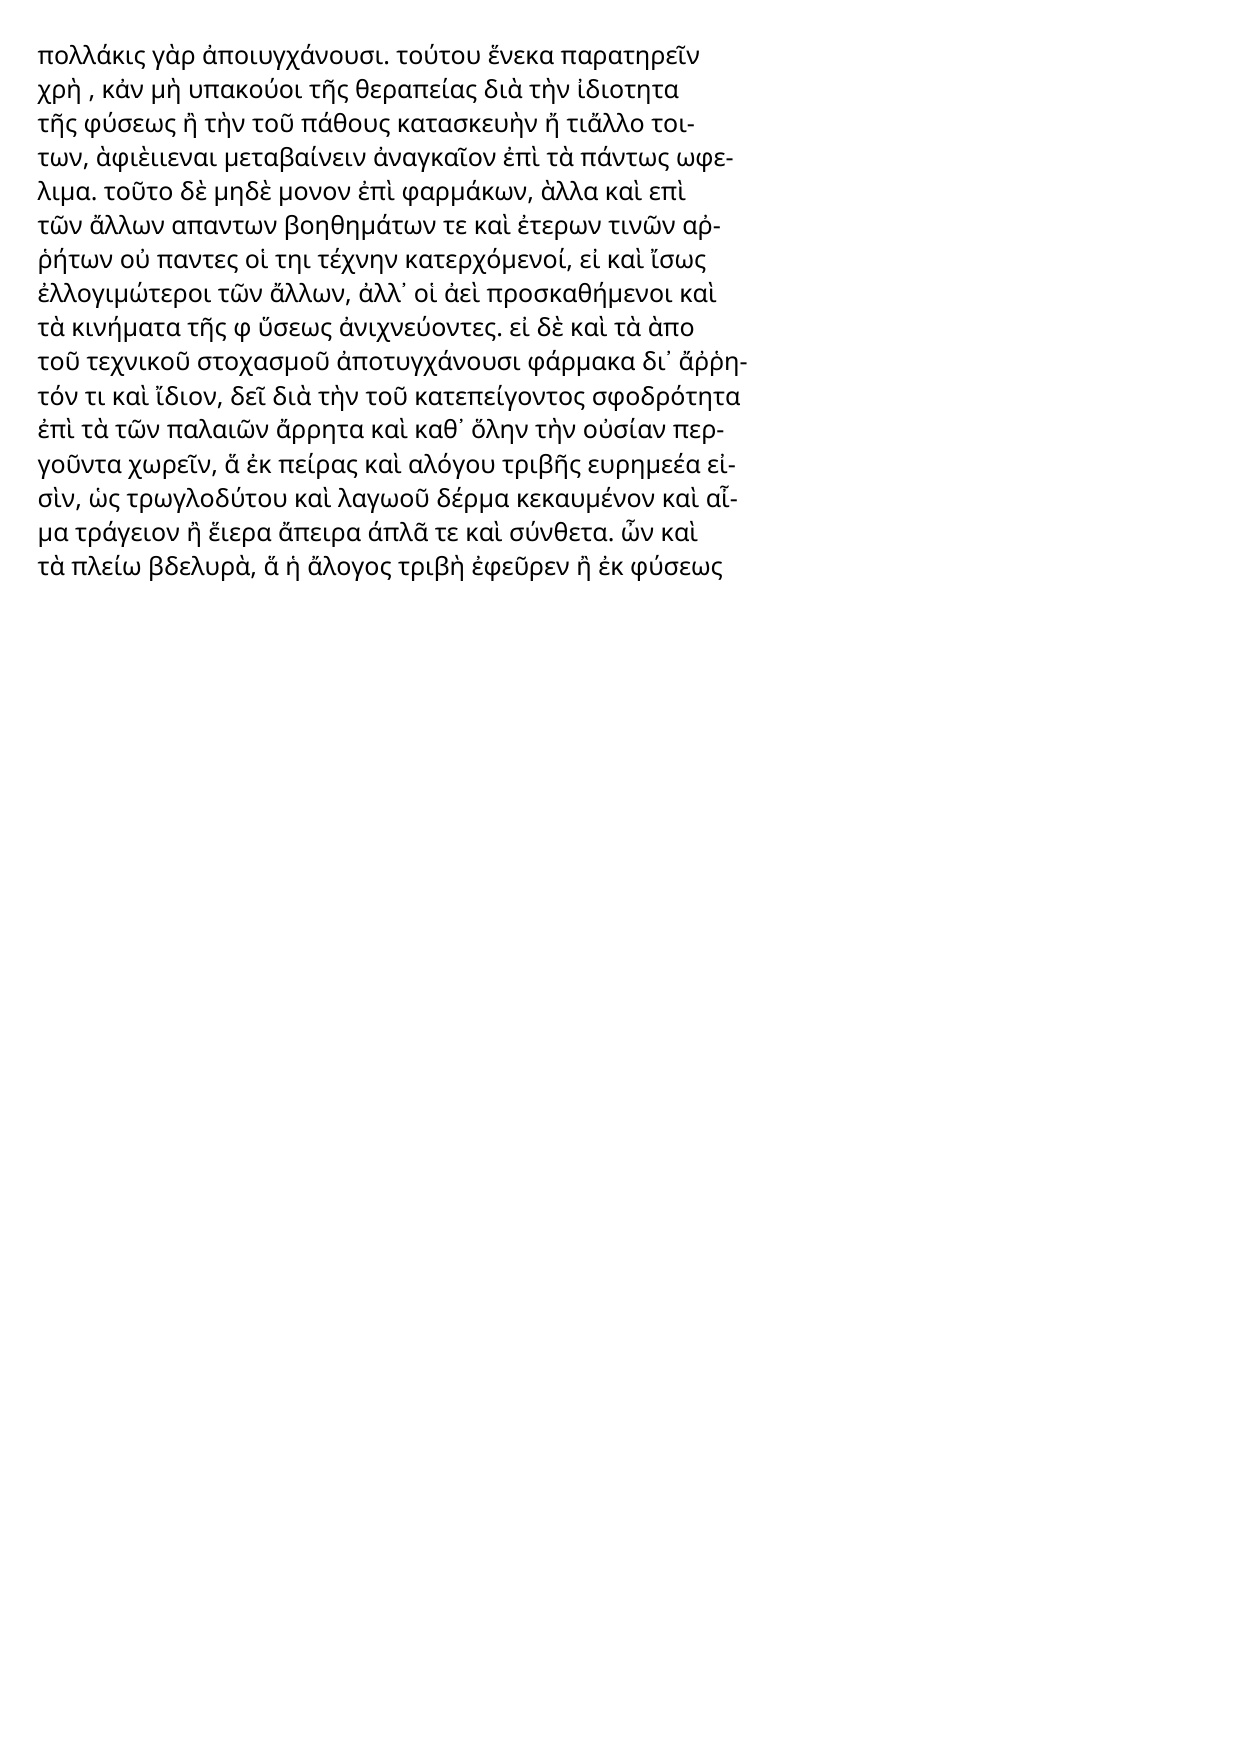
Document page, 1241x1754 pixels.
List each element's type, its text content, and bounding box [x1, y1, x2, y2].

text πολλάκις γὰρ ἀποιυγχάνουσι. τούτου ἕνεκα παρατηρεῖν χρὴ , κἀν μὴ υπακούοι τῆς θεραπείας διὰ τὴν ἰδιοτητα τῆς φύσεως ἢ τὴν τοῦ πάθους κατασκευὴν ἤ τιἄλλο τοι- των, ὰφιὲιιεναι μεταβαίνειν ἀναγκαῖον ἐπὶ τὰ πάντως ωφε- λιμα. τοῦτο δὲ μηδὲ μονον ἐπὶ φαρμάκων, ὰλλα καὶ επὶ τῶν ἄλλων απαντων βοηθημάτων τε καὶ ἐτερων τινῶν αῤ- ῥήτων οὐ παντες οἱ τηι τέχνην κατερχόμενοί, εἰ καὶ ἴσως ἐλλογιμώτεροι τῶν ἄλλων, ἀλλ᾽ οἱ ἀεὶ προσκαθήμενοι καὶ τὰ κινήματα τῆς φ ὕσεως ἀνιχνεύοντες. εἰ δὲ καὶ τὰ ὰπο τοῦ τεχνικοῦ στοχασμοῦ ἀποτυγχάνουσι φάρμακα δι᾽ ἄῤῥη- τόν τι καὶ ἴδιον, δεῖ διὰ τὴν τοῦ κατεπείγοντος σφοδρότητα ἐπὶ τὰ τῶν παλαιῶν ἄρρητα καὶ καθ᾽ ὅλην τὴν οὐσίαν περ- γοῦντα χωρεῖν, ἅ ἐκ πείρας καὶ αλόγου τριβῆς ευρημεέα εἰ- σὶν, ὡς τρωγλοδύτου καὶ λαγωοῦ δέρμα κεκαυμένον καὶ αἶ- μα τράγειον ἢ ἕιερα ἄπειρα άπλᾶ τε καὶ σύνθετα. ὦν καὶ τὰ πλείω βδελυρὰ, ἅ ἡ ἄλογος τριβὴ ἐφεῦρεν ἢ ἐκ φύσεως [37, 37, 1203, 582]
